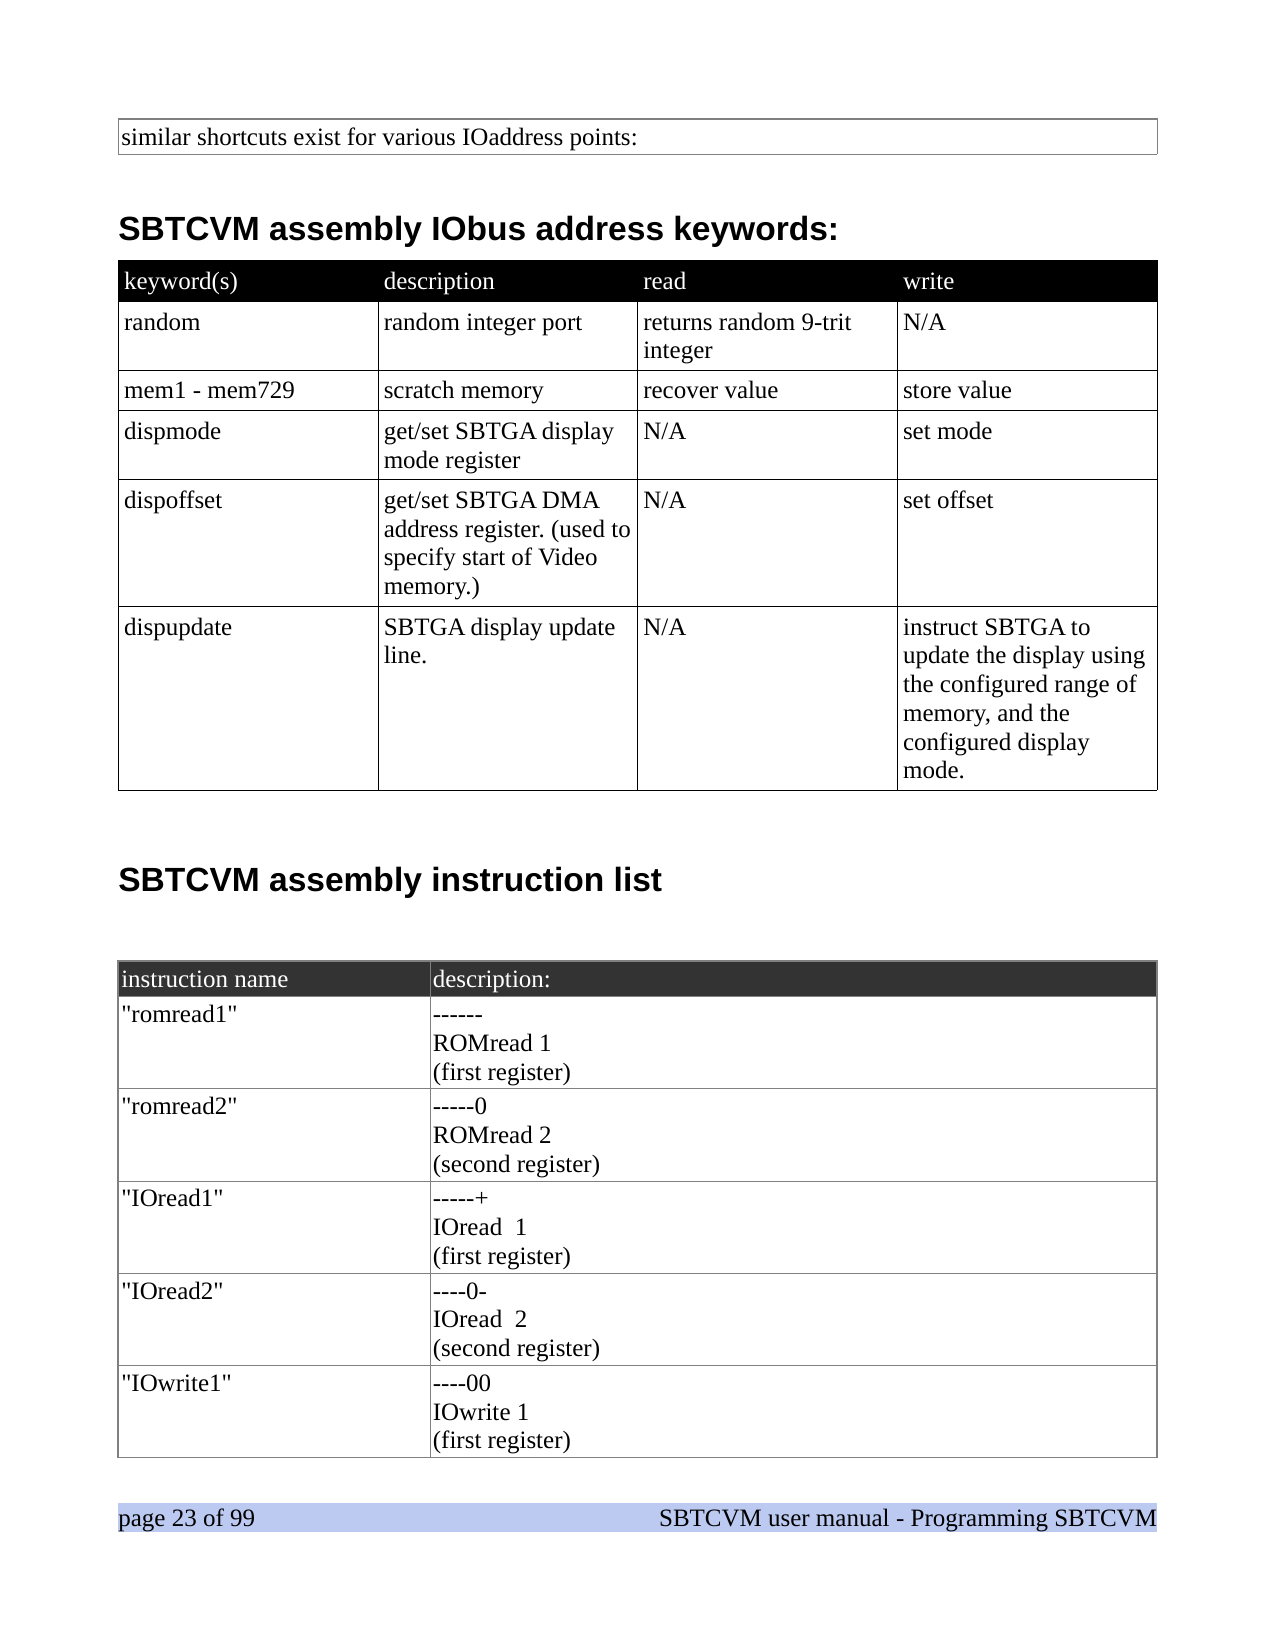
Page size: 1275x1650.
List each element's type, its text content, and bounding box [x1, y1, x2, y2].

table_cell "IOread2" [119, 1274, 430, 1365]
table_cell ----00 IOwrite 1 (first register) [431, 1366, 1156, 1457]
table_cell set offset [898, 480, 1157, 606]
table_cell N/A [638, 480, 897, 606]
table_header description: [431, 962, 1156, 996]
table_header similar shortcuts exist for various IOaddress points: [119, 120, 1157, 153]
table_header description [379, 261, 637, 301]
table_header write [898, 261, 1157, 301]
table_cell mem1 - mem729 [119, 371, 378, 410]
table_cell N/A [898, 302, 1157, 370]
table_cell get/set SBTGA display mode register [379, 411, 637, 479]
subtitle SBTCVM assembly instruction list [118, 860, 1157, 898]
table_cell -----0 ROMread 2 (second register) [431, 1089, 1156, 1181]
table_cell set mode [898, 411, 1157, 479]
table_header read [638, 261, 897, 301]
table_cell "IOread1" [119, 1182, 430, 1273]
table_cell recover value [638, 371, 897, 410]
table_cell ------ ROMread 1 (first register) [431, 997, 1156, 1088]
table_cell ----0- IOread 2 (second register) [431, 1274, 1156, 1365]
table_cell N/A [638, 607, 897, 790]
subtitle SBTCVM assembly IObus address keywords: [118, 209, 1157, 248]
table_header instruction name [119, 962, 430, 996]
table_cell N/A [638, 411, 897, 479]
table_header keyword(s) [119, 261, 378, 301]
table_cell dispoffset [119, 480, 378, 606]
table_cell dispupdate [119, 607, 378, 790]
table_cell get/set SBTGA DMA address register. (used to specify start of Video memory.) [379, 480, 637, 606]
table_cell returns random 9-trit integer [638, 302, 897, 370]
table_cell "romread1" [119, 997, 430, 1088]
table_cell store value [898, 371, 1157, 410]
table_cell dispmode [119, 411, 378, 479]
table_cell "romread2" [119, 1089, 430, 1181]
table_cell instruct SBTGA to update the display using the configured range of memory, and the configured display mode. [898, 607, 1157, 790]
table_cell "IOwrite1" [119, 1366, 430, 1457]
table_cell SBTGA display update line. [379, 607, 637, 790]
table_cell scratch memory [379, 371, 637, 410]
table_cell random [119, 302, 378, 370]
table_cell random integer port [379, 302, 637, 370]
table_cell -----+ IOread 1 (first register) [431, 1182, 1156, 1273]
